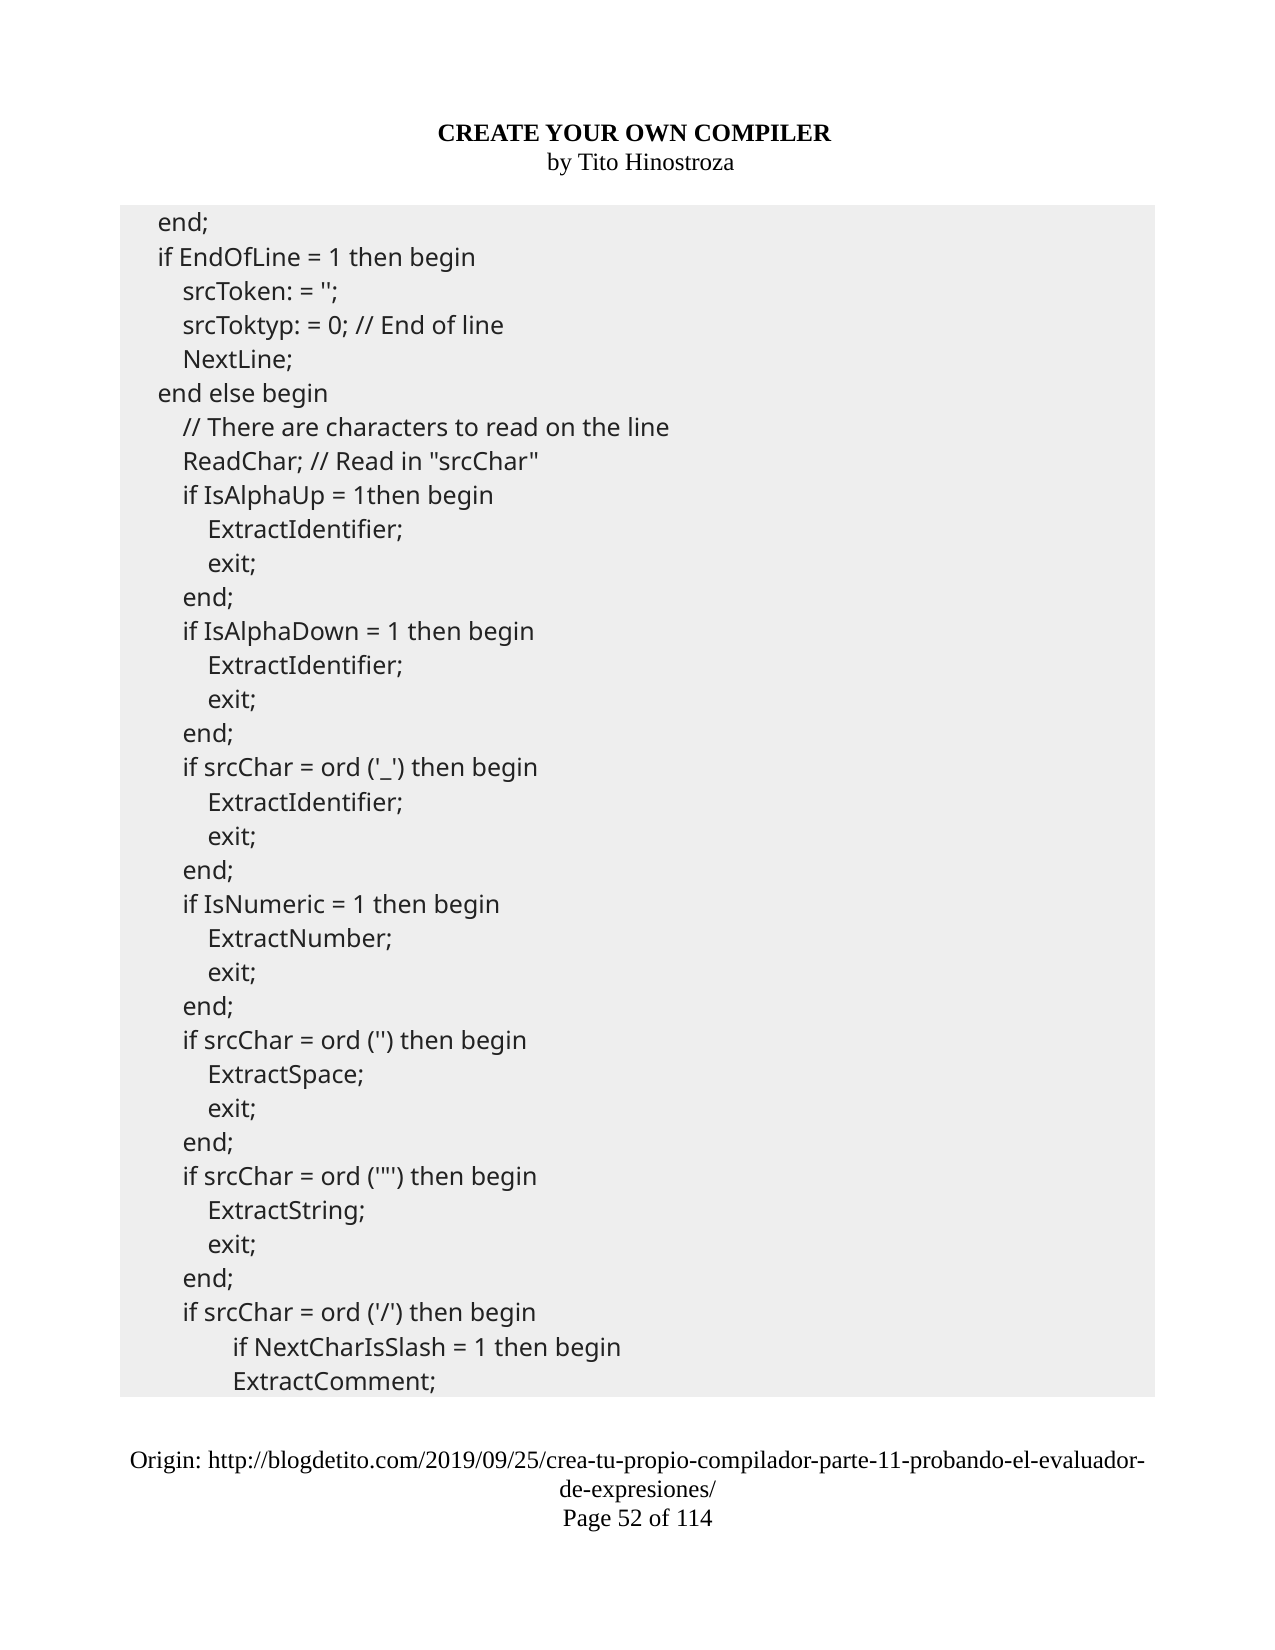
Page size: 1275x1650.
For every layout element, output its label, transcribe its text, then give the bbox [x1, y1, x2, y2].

text // There are characters to read on the line [120, 409, 1155, 443]
text exit; [120, 1227, 1155, 1261]
text NextLine; [120, 341, 1155, 375]
text if srcChar = ord ('_') then begin [120, 750, 1155, 784]
text if srcChar = ord ('/') then begin [120, 1295, 1155, 1329]
text ExtractComment; [120, 1363, 1155, 1397]
text end; [120, 716, 1155, 750]
text exit; [120, 546, 1155, 580]
text if IsAlphaDown = 1 then begin [120, 614, 1155, 648]
text ExtractIdentifier; [120, 648, 1155, 682]
text end; [120, 1125, 1155, 1159]
text end else begin [120, 375, 1155, 409]
text if IsAlphaUp = 1then begin [120, 478, 1155, 512]
text if srcChar = ord ('"') then begin [120, 1159, 1155, 1193]
text ExtractString; [120, 1193, 1155, 1227]
text if NextCharIsSlash = 1 then begin [120, 1329, 1155, 1363]
text ExtractIdentifier; [120, 784, 1155, 818]
text if IsNumeric = 1 then begin [120, 886, 1155, 920]
text srcToktyp: = 0; // End of line [120, 307, 1155, 341]
text if EndOfLine = 1 then begin [120, 239, 1155, 273]
text srcToken: = ''; [120, 273, 1155, 307]
text exit; [120, 818, 1155, 852]
text if srcChar = ord ('') then begin [120, 1023, 1155, 1057]
text ExtractIdentifier; [120, 512, 1155, 546]
text end; [120, 580, 1155, 614]
text end; [120, 988, 1155, 1023]
text end; [120, 1261, 1155, 1295]
text exit; [120, 1091, 1155, 1125]
text end; [120, 852, 1155, 886]
text ExtractNumber; [120, 920, 1155, 954]
text end; [120, 205, 1155, 239]
text exit; [120, 682, 1155, 716]
text exit; [120, 954, 1155, 988]
text ExtractSpace; [120, 1057, 1155, 1091]
text ReadChar; // Read in "srcChar" [120, 443, 1155, 478]
